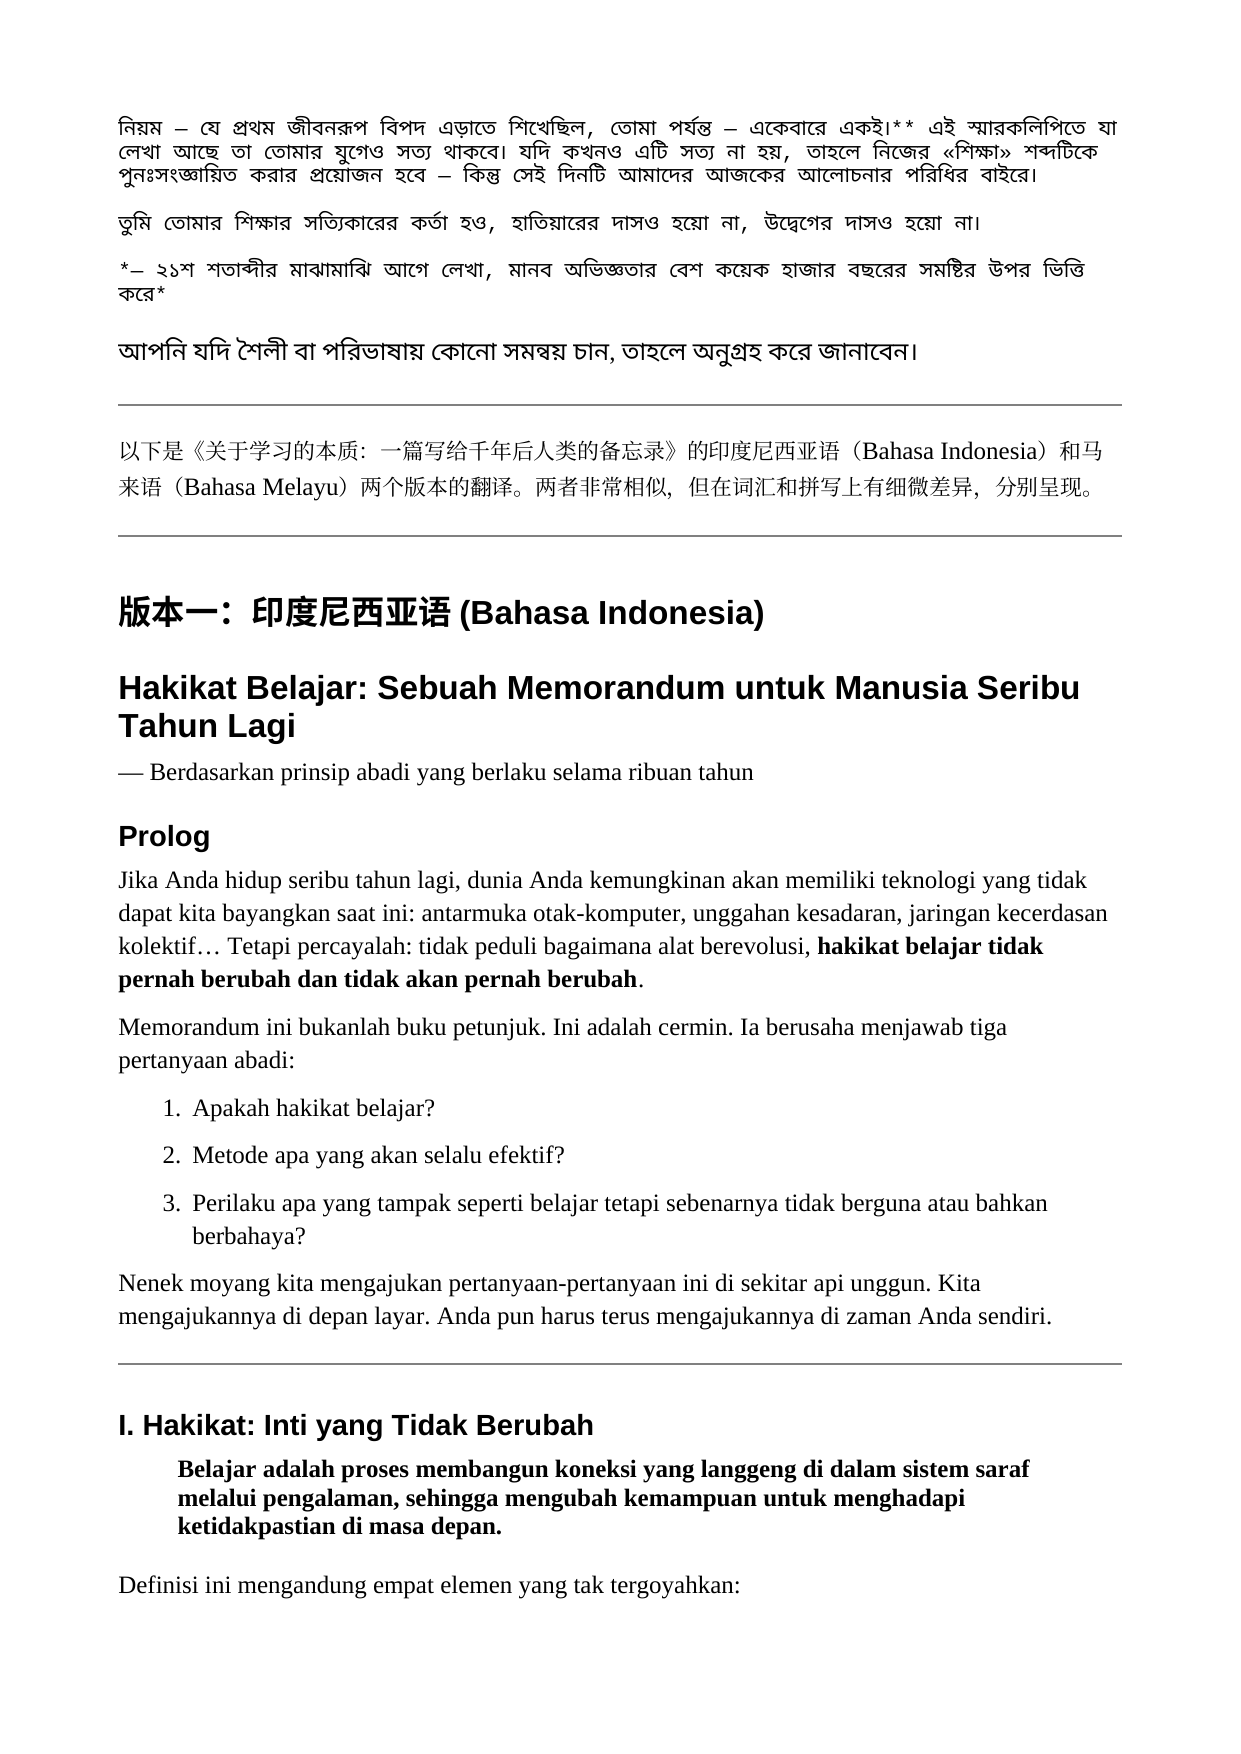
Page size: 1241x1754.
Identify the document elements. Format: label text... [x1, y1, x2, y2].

text নিয়ম — যে প্রথম জীবনরূপ বিপদ এড়াতে শিখেছিল, তোমা পর্যন্ত — একেবারে একই।** এই স্মারকলিপিতে যা লেখা আছে তা তোমার যুগেও সত্য থাকবে। যদি কখনও এটি সত্য না হয়, তাহলে নিজের «শিক্ষা» শব্দটিকে পুনঃসংজ্ঞায়িত করার প্রয়োজন হবে — কিন্তু সেই দিনটি আমাদের আজকের আলোচনার পরিধির বাইরে। তুমি তোমার শিক্ষার সত্যিকারের কর্তা হও, হাতিয়ারের দাসও হয়ো না, উদ্বেগের দাসও হয়ো না। *— ২১শ শতাব্দীর মাঝামাঝি আগে লেখা, মানব অভিজ্ঞতার বেশ কয়েক হাজার বছরের সমষ্টির উপর ভিত্তি করে* [118, 118, 1122, 307]
list Metode apa yang akan selalu efektif? [162, 1140, 1122, 1169]
text Belajar adalah proses membangun koneksi yang langgeng di dalam sistem saraf melalui pengalaman, sehingga mengubah kemampuan untuk menghadapi ketidakpastian di masa depan. [177, 1454, 1063, 1540]
text 以下是《关于学习的本质：一篇写给千年后人类的备忘录》的印度尼西亚语（Bahasa Indonesia）和马来语（Bahasa Melayu）两个版本的翻译。两者非常相似，但在词汇和拼写上有细微差异，分别呈现。 [118, 434, 1122, 502]
list Apakah hakikat belajar? [162, 1093, 1122, 1121]
list Perilaku apa yang tampak seperti belajar tetapi sebenarnya tidak berguna atau bahkan berbahaya? [162, 1188, 1122, 1249]
text Memorandum ini bukanlah buku petunjuk. Ini adalah cermin. Ia berusaha menjawab tiga pertanyaan abadi: [118, 1012, 1122, 1074]
text Jika Anda hidup seribu tahun lagi, dunia Anda kemungkinan akan memiliki teknologi yang tidak dapat kita bayangkan saat ini: antarmuka otak-komputer, unggahan kesadaran, jaringan kecerdasan kolektif… Tetapi percayalah: tidak peduli bagaimana alat berevolusi, hakikat belajar tidak pernah berubah dan tidak akan pernah berubah. [118, 865, 1122, 993]
text আপনি যদি শৈলী বা পরিভাষায় কোনো সমন্বয় চান, তাহলে অনুগ্রহ করে জানাবেন। [118, 337, 1122, 370]
text Nenek moyang kita mengajukan pertanyaan-pertanyaan ini di sekitar api unggun. Kita mengajukannya di depan layar. Anda pun harus terus mengajukannya di zaman Anda sendiri. [118, 1268, 1122, 1330]
subtitle I. Hakikat: Inti yang Tidak Berubah [118, 1408, 1122, 1441]
subtitle Hakikat Belajar: Sebuah Memorandum untuk Manusia Seribu Tahun Lagi [118, 668, 1122, 744]
text Definisi ini mengandung empat elemen yang tak tergoyahkan: [118, 1570, 1122, 1598]
text — Berdasarkan prinsip abadi yang berlaku selama ribuan tahun [118, 757, 1122, 786]
subtitle 版本一：印度尼西亚语 (Bahasa Indonesia) [118, 586, 1122, 634]
subtitle Prolog [118, 819, 1122, 853]
